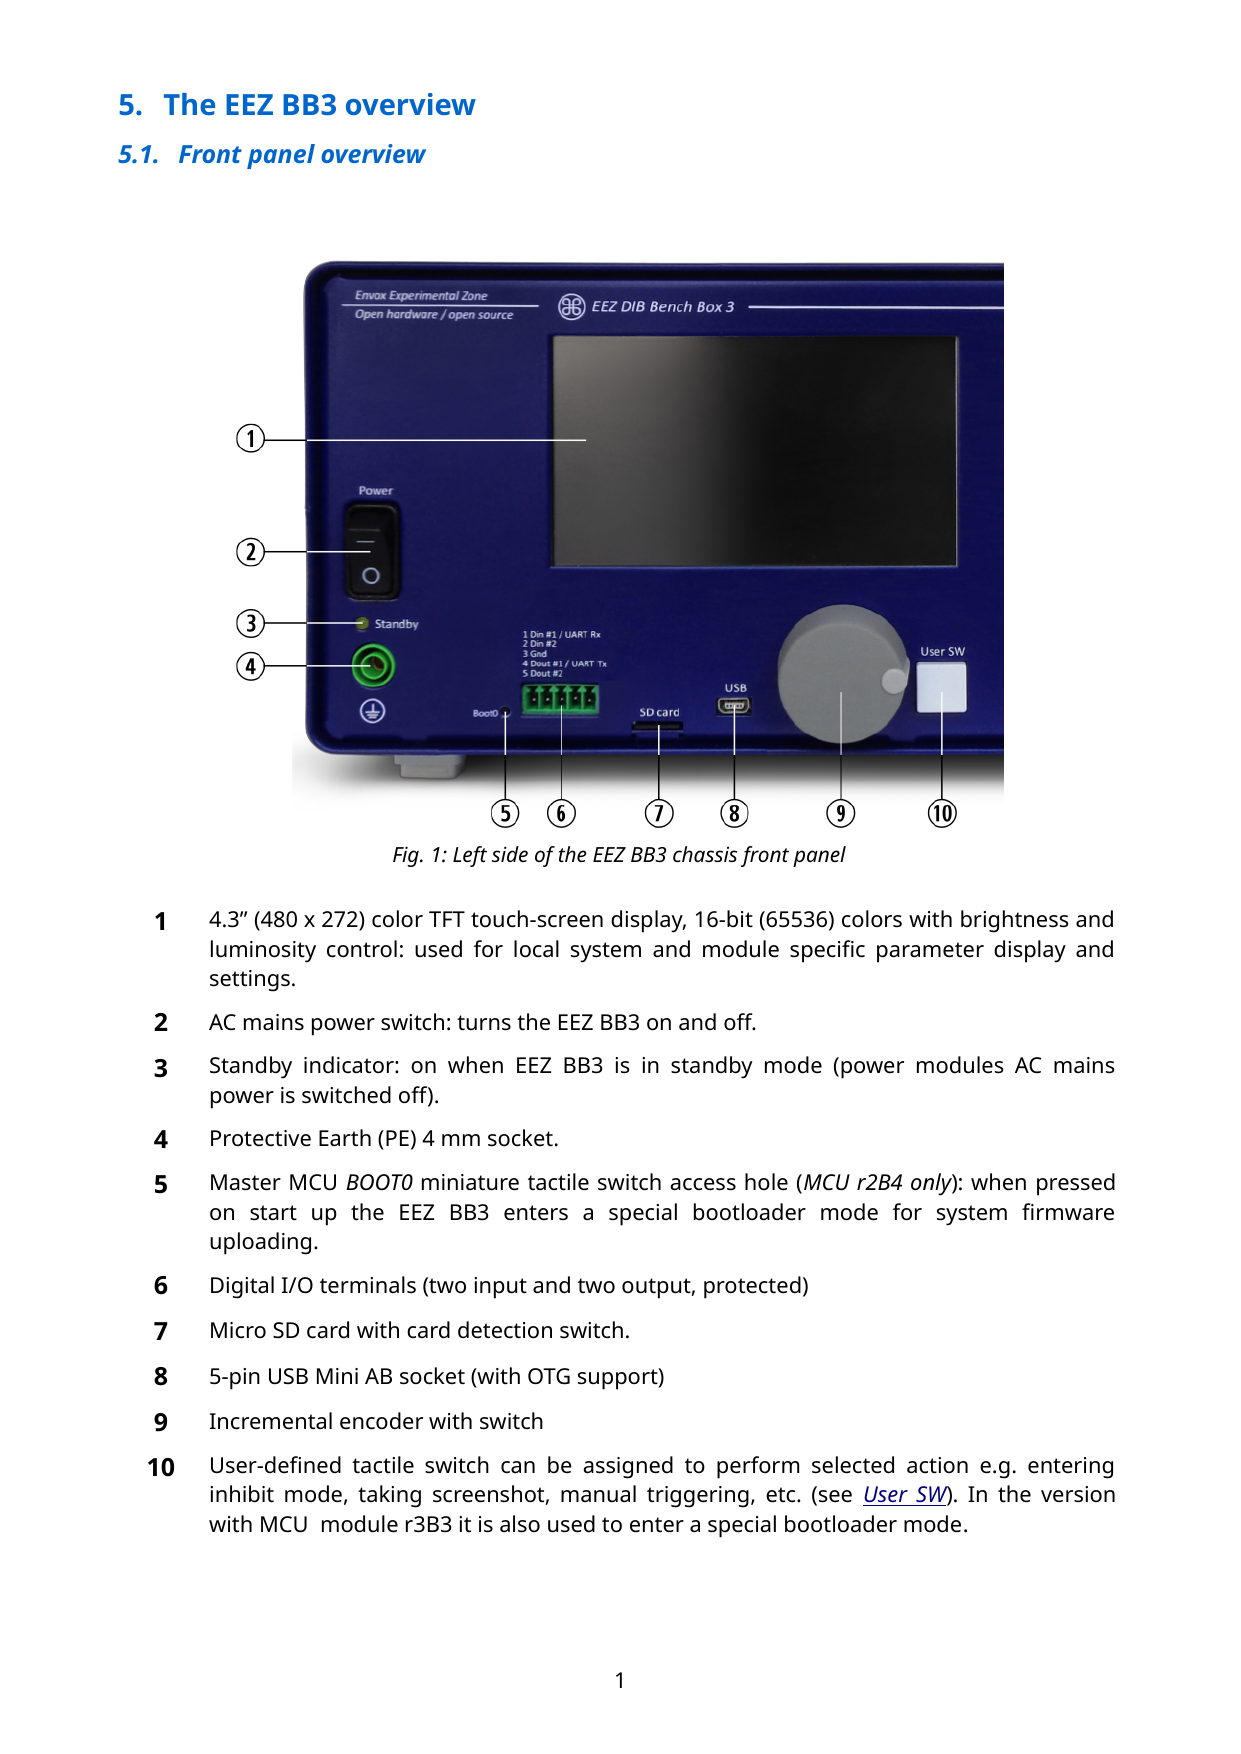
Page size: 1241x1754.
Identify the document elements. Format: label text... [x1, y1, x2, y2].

table_cell 6 [118, 1262, 203, 1307]
table_cell Micro SD card with card detection switch. [203, 1308, 1122, 1353]
table_cell 9 [118, 1399, 203, 1444]
table_cell Incremental encoder with switch [203, 1399, 1122, 1444]
table_header 4.3” (480 x 272) color TFT touch-screen display, 16-bit (65536) colors with brightness and luminosity control: used for local system and module specific parameter display and settings. [203, 898, 1122, 999]
table_cell 2 [118, 999, 203, 1044]
table_cell 5 [118, 1161, 203, 1262]
table_cell Digital I/O terminals (two input and two output, protected) [203, 1262, 1122, 1307]
table_header 1 [118, 898, 203, 999]
table_cell AC mains power switch: turns the EEZ BB3 on and off. [203, 999, 1122, 1044]
subtitle The EEZ BB3 overview [118, 84, 1122, 124]
table_cell 3 [118, 1045, 203, 1116]
picture [236, 185, 1004, 829]
subtitle Front panel overview [118, 136, 1122, 170]
table_cell 8 [118, 1353, 203, 1398]
text Fig. 1: Left side of the EEZ BB3 chassis front panel [236, 829, 1004, 868]
table_cell 4 [118, 1116, 203, 1161]
table_cell Protective Earth (PE) 4 mm socket. [203, 1116, 1122, 1161]
table_cell 7 [118, 1308, 203, 1353]
table_cell 5-pin USB Mini AB socket (with OTG support) [203, 1353, 1122, 1398]
table_cell Master MCU BOOT0 miniature tactile switch access hole (MCU r2B4 only): when pressed on start up the EEZ BB3 enters a special bootloader mode for system firmware uploading. [203, 1161, 1122, 1262]
table_cell 10 [118, 1444, 203, 1545]
table_cell Standby indicator: on when EEZ BB3 is in standby mode (power modules AC mains power is switched off). [203, 1045, 1122, 1116]
table_cell User-defined tactile switch can be assigned to perform selected action e.g. entering inhibit mode, taking screenshot, manual triggering, etc. (see User SW). In the version with MCU module r3B3 it is also used to enter a special bootloader mode. [203, 1444, 1122, 1545]
